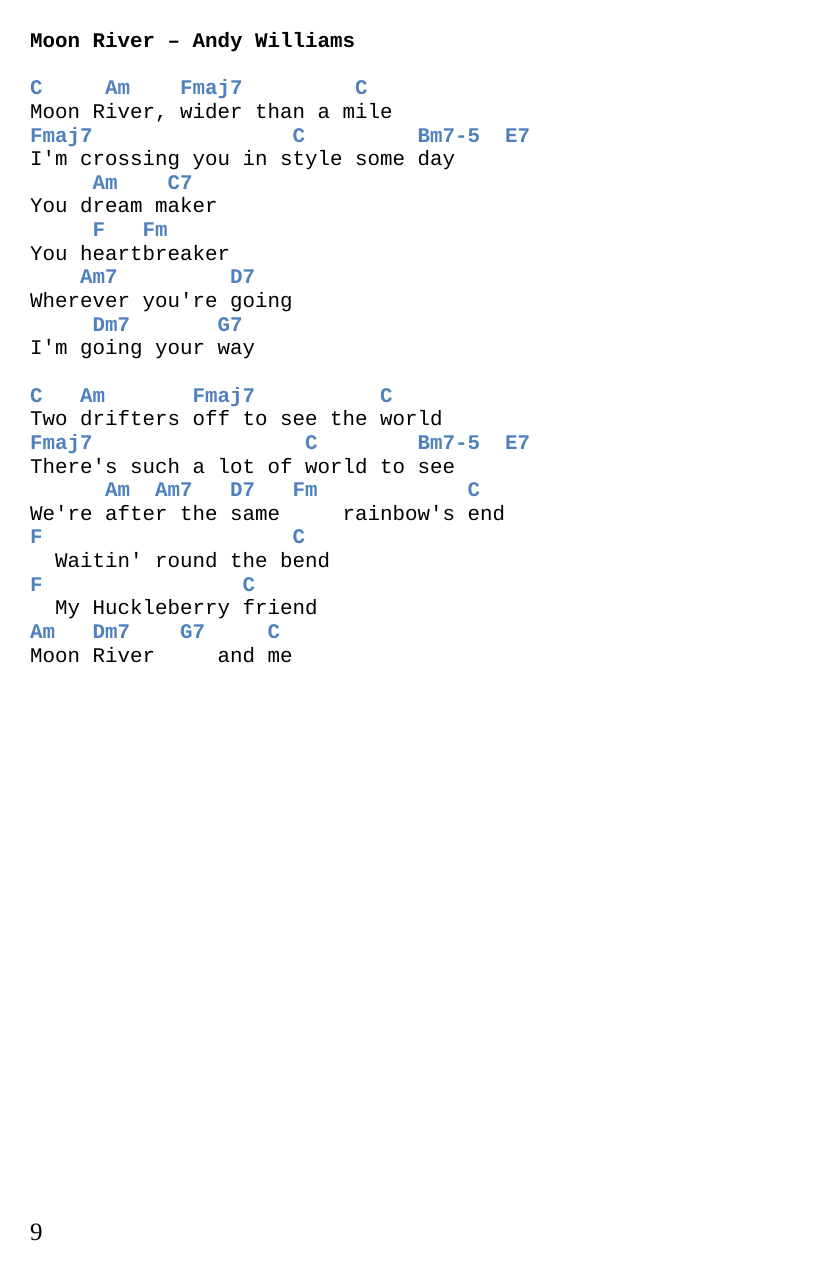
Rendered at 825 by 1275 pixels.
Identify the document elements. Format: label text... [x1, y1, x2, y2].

text C Am Fmaj7 C [30, 385, 806, 408]
text Fmaj7 C Bm7-5 E7 [30, 124, 806, 148]
text Am C7 [30, 172, 806, 196]
text Dm7 G7 [30, 314, 806, 337]
text F Fm [30, 219, 806, 243]
text C Am Fmaj7 C [30, 77, 806, 101]
text You heartbreaker [30, 243, 806, 266]
text I'm going your way [30, 337, 806, 361]
text I'm crossing you in style some day [30, 148, 806, 172]
text F C [30, 527, 806, 550]
text Fmaj7 C Bm7-5 E7 [30, 432, 806, 456]
text Moon River – Andy Williams [30, 30, 806, 54]
text Wherever you're going [30, 290, 806, 314]
text F C [30, 574, 806, 597]
text We're after the same rainbow's end [30, 503, 806, 527]
text Waitin' round the bend [30, 550, 806, 574]
text Moon River and me [30, 645, 806, 668]
text Moon River, wider than a mile [30, 101, 806, 124]
text Am Am7 D7 Fm C [30, 479, 806, 503]
text Am Dm7 G7 C [30, 621, 806, 645]
text Am7 D7 [30, 266, 806, 290]
text My Huckleberry friend [30, 597, 806, 621]
text There's such a lot of world to see [30, 456, 806, 479]
text You dream maker [30, 196, 806, 219]
text Two drifters off to see the world [30, 408, 806, 432]
